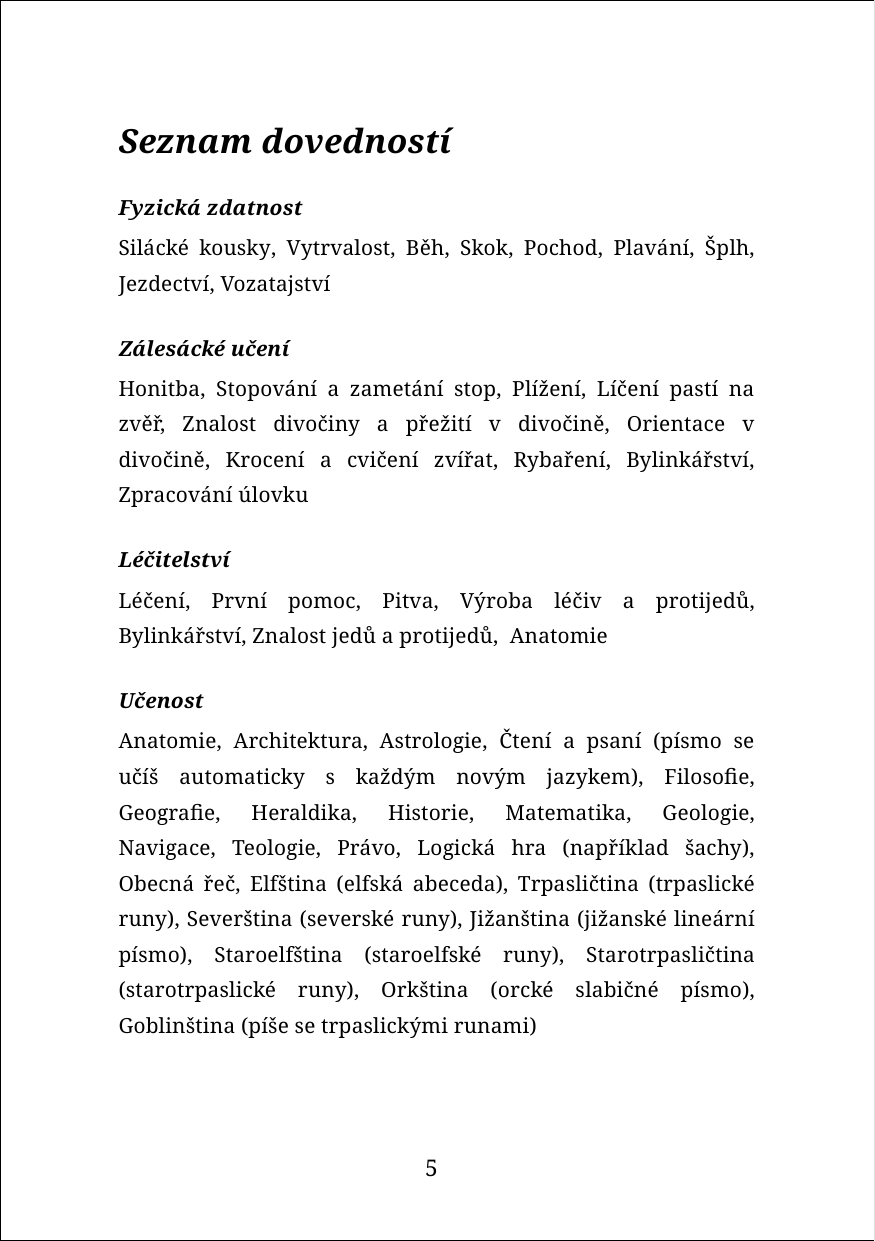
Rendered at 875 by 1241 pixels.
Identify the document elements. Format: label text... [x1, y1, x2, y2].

subtitle Fyzická zdatnost [118, 193, 756, 222]
subtitle Učenost [118, 686, 756, 715]
text Silácké kousky, Vytrvalost, Běh, Skok, Pochod, Plavání, Šplh, Jezdectví, Vozatajství [118, 233, 756, 297]
text Anatomie, Architektura, Astrologie, Čtení a psaní (písmo se učíš automaticky s každým novým jazykem), Filosofie, Geografie, Heraldika, Historie, Matematika, Geologie, Navigace, Teologie, Právo, Logická hra (například šachy), Obecná řeč, Elfština (elfská abeceda), Trpasličtina (trpaslické runy), Severština (severské runy), Jižanština (jižanské lineární písmo), Staroelfština (staroelfské runy), Starotrpasličtina (starotrpaslické runy), Orkština (orcké slabičné písmo), Goblinština (píše se trpaslickými runami) [118, 727, 756, 1039]
subtitle Seznam dovedností [118, 118, 756, 164]
subtitle Zálesácké učení [118, 334, 756, 362]
subtitle Léčitelství [118, 546, 756, 574]
text Léčení, První pomoc, Pitva, Výroba léčiv a protijedů, Bylinkářství, Znalost jedů a protijedů, Anatomie [118, 586, 756, 650]
text Honitba, Stopování a zametání stop, Plížení, Líčení pastí na zvěř, Znalost divočiny a přežití v divočině, Orientace v divočině, Krocení a cvičení zvířat, Rybaření, Bylinkářství, Zpracování úlovku [118, 374, 756, 509]
